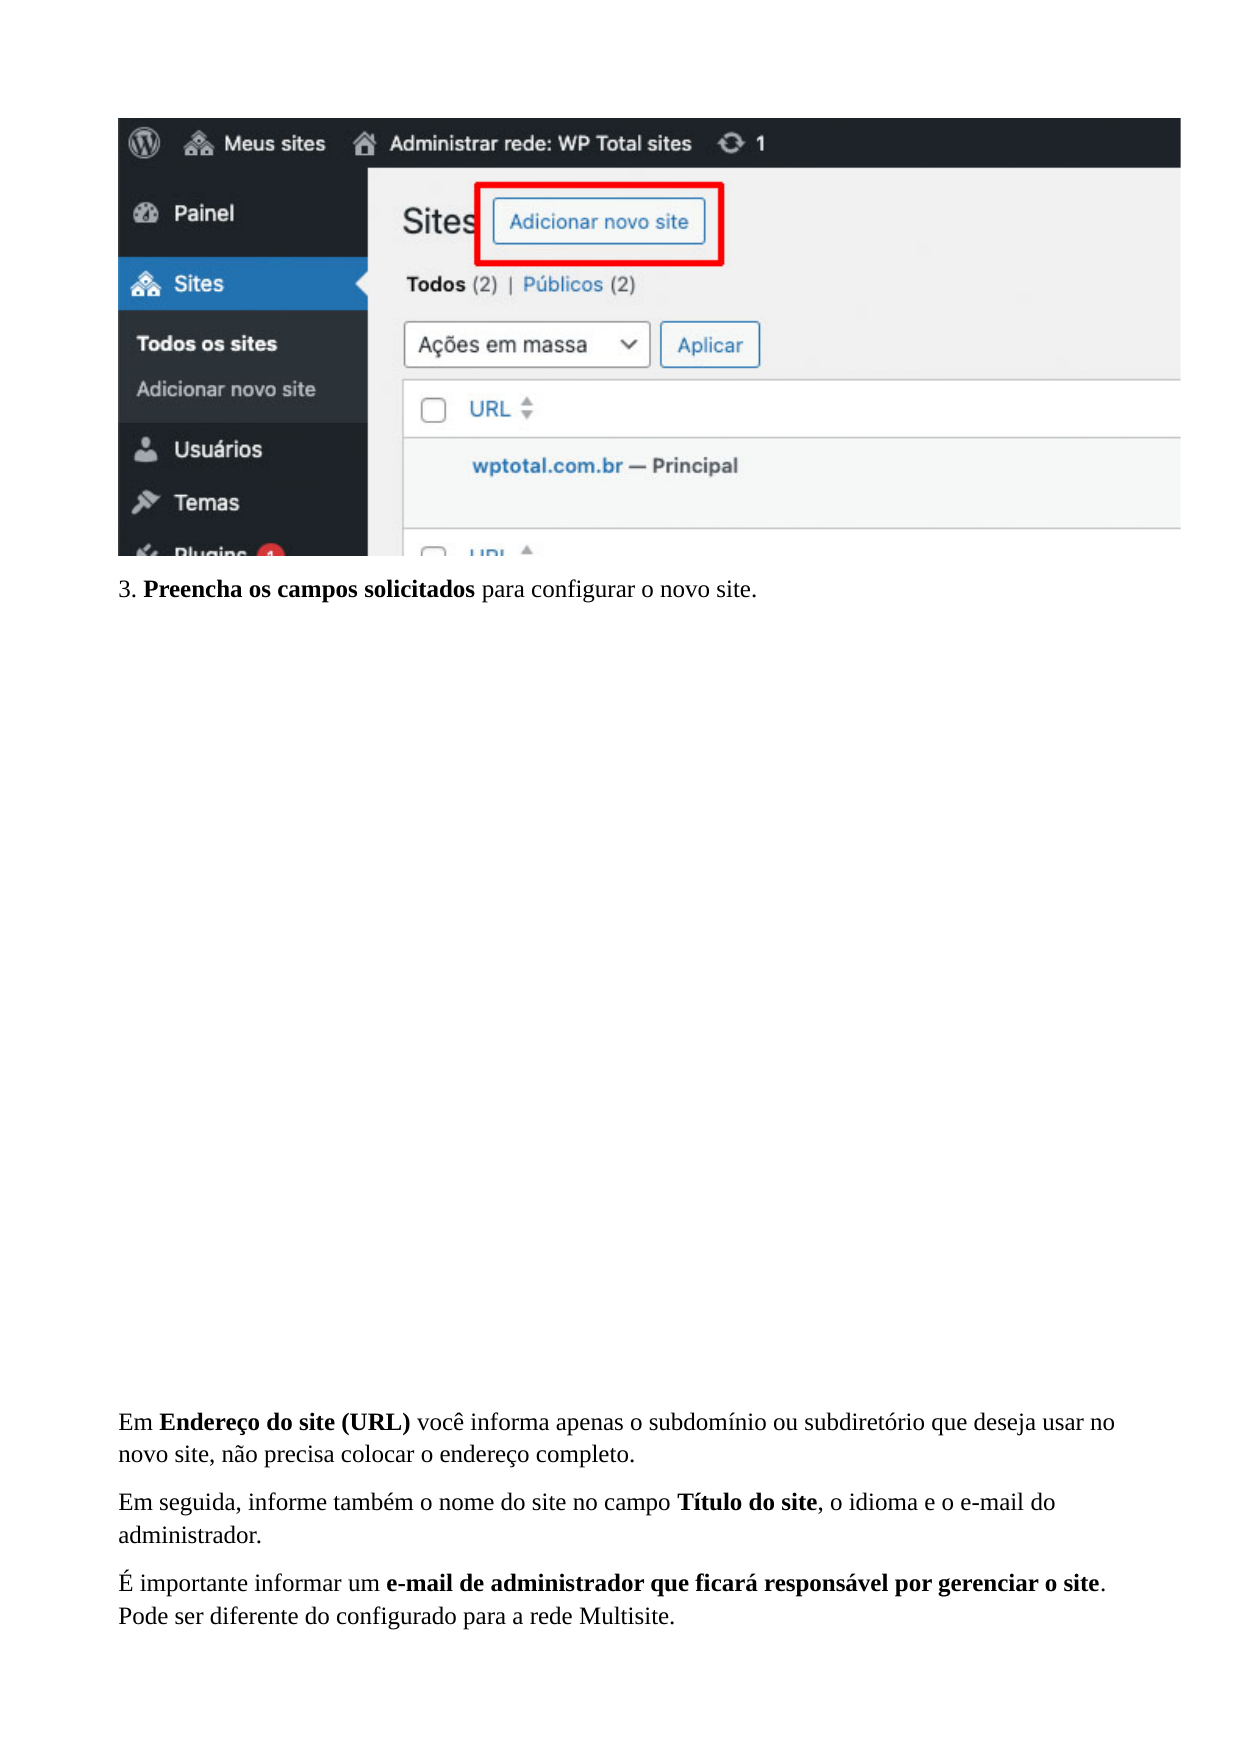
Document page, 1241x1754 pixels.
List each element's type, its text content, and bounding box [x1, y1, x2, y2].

picture [118, 118, 1181, 556]
text Em seguida, informe também o nome do site no campo Título do site, o idioma e o e-mail do administrador. [118, 1487, 1122, 1549]
text Em Endereço do site (URL) você informa apenas o subdomínio ou subdiretório que deseja usar no novo site, não precisa colocar o endereço completo. [118, 1407, 1122, 1468]
text É importante informar um e-mail de administrador que ficará responsável por gerenciar o site. Pode ser diferente do configurado para a rede Multisite. [118, 1568, 1122, 1629]
text 3. Preencha os campos solicitados para configurar o novo site. [118, 574, 1122, 603]
